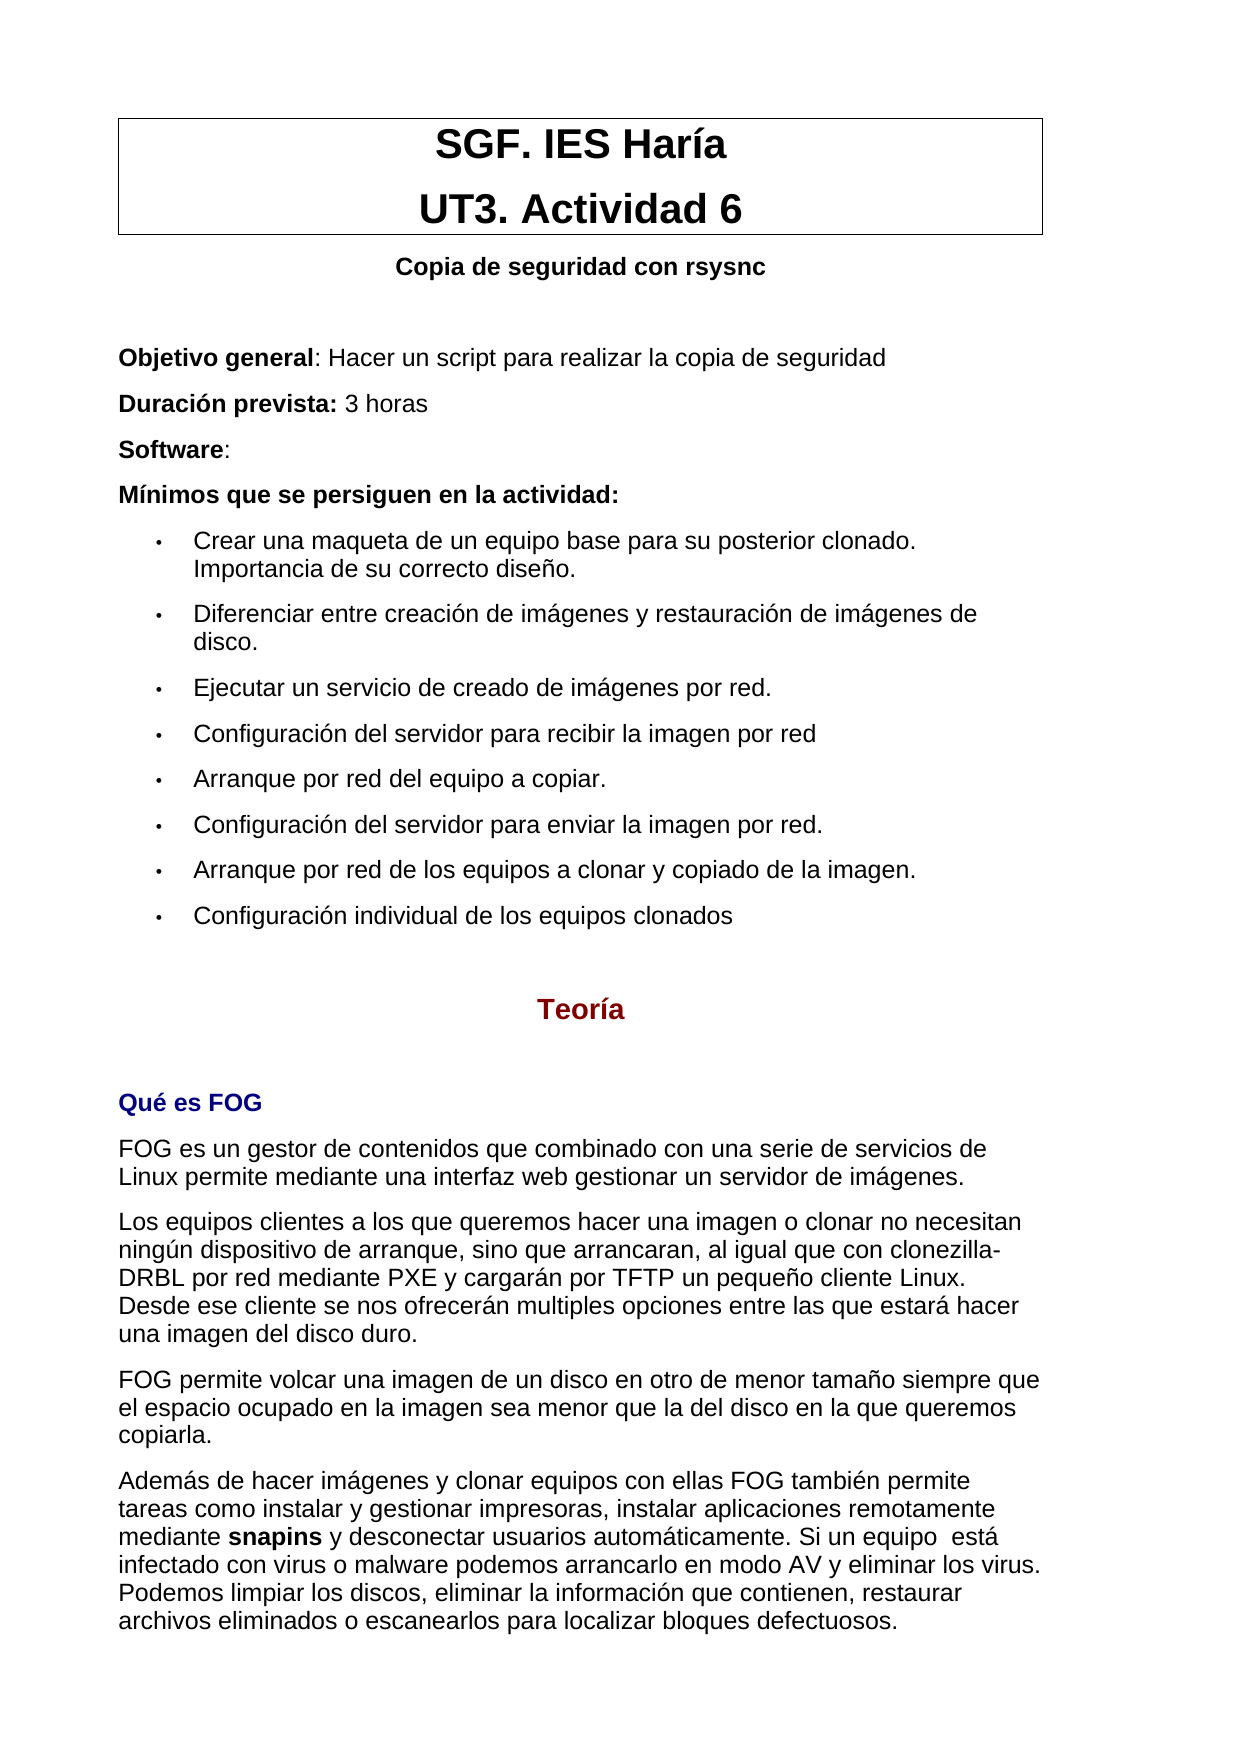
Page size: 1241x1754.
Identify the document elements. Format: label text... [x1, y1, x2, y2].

text FOG es un gestor de contenidos que combinado con una serie de servicios de Linux permite mediante una interfaz web gestionar un servidor de imágenes. [118, 1135, 1043, 1191]
list Crear una maqueta de un equipo base para su posterior clonado. Importancia de su correcto diseño. [156, 527, 1043, 582]
list Arranque por red de los equipos a clonar y copiado de la imagen. [156, 856, 1043, 884]
text Objetivo general: Hacer un script para realizar la copia de seguridad [118, 344, 1043, 372]
list Configuración del servidor para enviar la imagen por red. [156, 811, 1043, 838]
list Ejecutar un servicio de creado de imágenes por red. [156, 674, 1043, 702]
text UT3. Actividad 6 [119, 182, 1042, 234]
text Qué es FOG [118, 1089, 1043, 1117]
text Los equipos clientes a los que queremos hacer una imagen o clonar no necesitan ningún dispositivo de arranque, sino que arrancaran, al igual que con clonezilla-DRBL por red mediante PXE y cargarán por TFTP un pequeño cliente Linux. Desde ese cliente se nos ofrecerán multiples opciones entre las que estará hacer una imagen del disco duro. [118, 1208, 1043, 1348]
text Software: [118, 435, 1043, 463]
list Diferenciar entre creación de imágenes y restauración de imágenes de disco. [156, 600, 1043, 656]
text FOG permite volcar una imagen de un disco en otro de menor tamaño siempre que el espacio ocupado en la imagen sea menor que la del disco en la que queremos copiarla. [118, 1366, 1043, 1449]
text Teoría [118, 993, 1043, 1026]
text Además de hacer imágenes y clonar equipos con ellas FOG también permite tareas como instalar y gestionar impresoras, instalar aplicaciones remotamente mediante snapins y desconectar usuarios automáticamente. Si un equipo está infectado con virus o malware podemos arrancarlo en modo AV y eliminar los virus. Podemos limpiar los discos, eliminar la información que contienen, restaurar archivos eliminados o escanearlos para localizar bloques defectuosos. [118, 1467, 1043, 1634]
list Arranque por red del equipo a copiar. [156, 765, 1043, 793]
list Configuración individual de los equipos clonados [156, 902, 1043, 930]
text Mínimos que se persiguen en la actividad: [118, 481, 1043, 509]
text Duración prevista: 3 horas [118, 390, 1043, 418]
text SGF. IES Haría [119, 119, 1042, 168]
list Configuración del servidor para recibir la imagen por red [156, 719, 1043, 747]
text Copia de seguridad con rsysnc [118, 253, 1043, 281]
